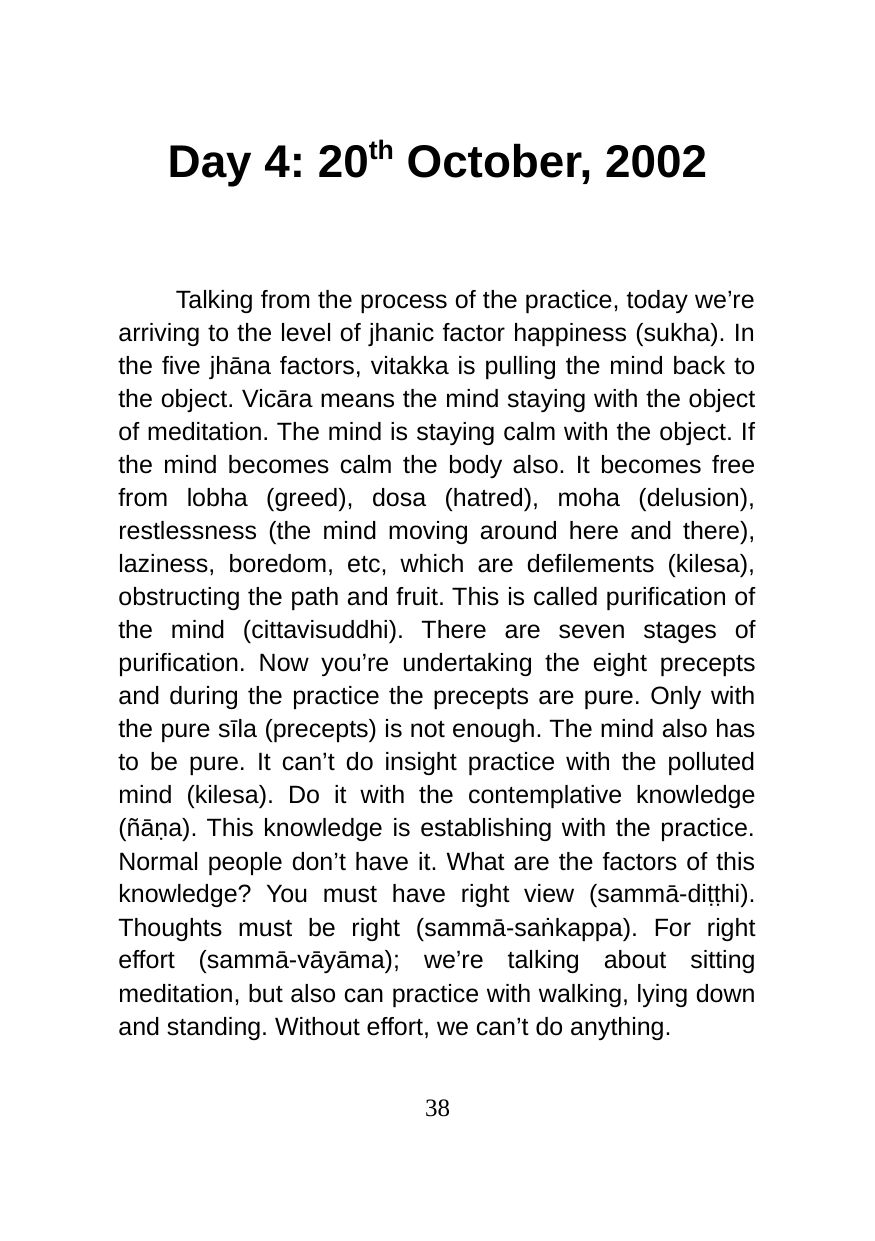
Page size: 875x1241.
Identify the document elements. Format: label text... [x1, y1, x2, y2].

subtitle Day 4: 20th October, 2002 [118, 134, 756, 187]
text Talking from the process of the practice, today we’re arriving to the level of jhanic factor happiness (sukha). In the five jhāna factors, vitakka is pulling the mind back to the object. Vicāra means the mind staying with the object of meditation. The mind is staying calm with the object. If the mind becomes calm the body also. It becomes free from lobha (greed), dosa (hatred), moha (delusion), restlessness (the mind moving around here and there), laziness, boredom, etc, which are defilements (kilesa), obstructing the path and fruit. This is called purification of the mind (cittavisuddhi). There are seven stages of purification. Now you’re undertaking the eight precepts and during the practice the precepts are pure. Only with the pure sīla (precepts) is not enough. The mind also has to be pure. It can’t do insight practice with the polluted mind (kilesa). Do it with the contemplative knowledge (ñāṇa). This knowledge is establishing with the practice. Normal people don’t have it. What are the factors of this knowledge? You must have right view (sammā-diṭṭhi). Thoughts must be right (sammā-saṅkappa). For right effort (sammā-vāyāma); we’re talking about sitting meditation, but also can practice with walking, lying down and standing. Without effort, we can’t do anything. [118, 285, 756, 1040]
